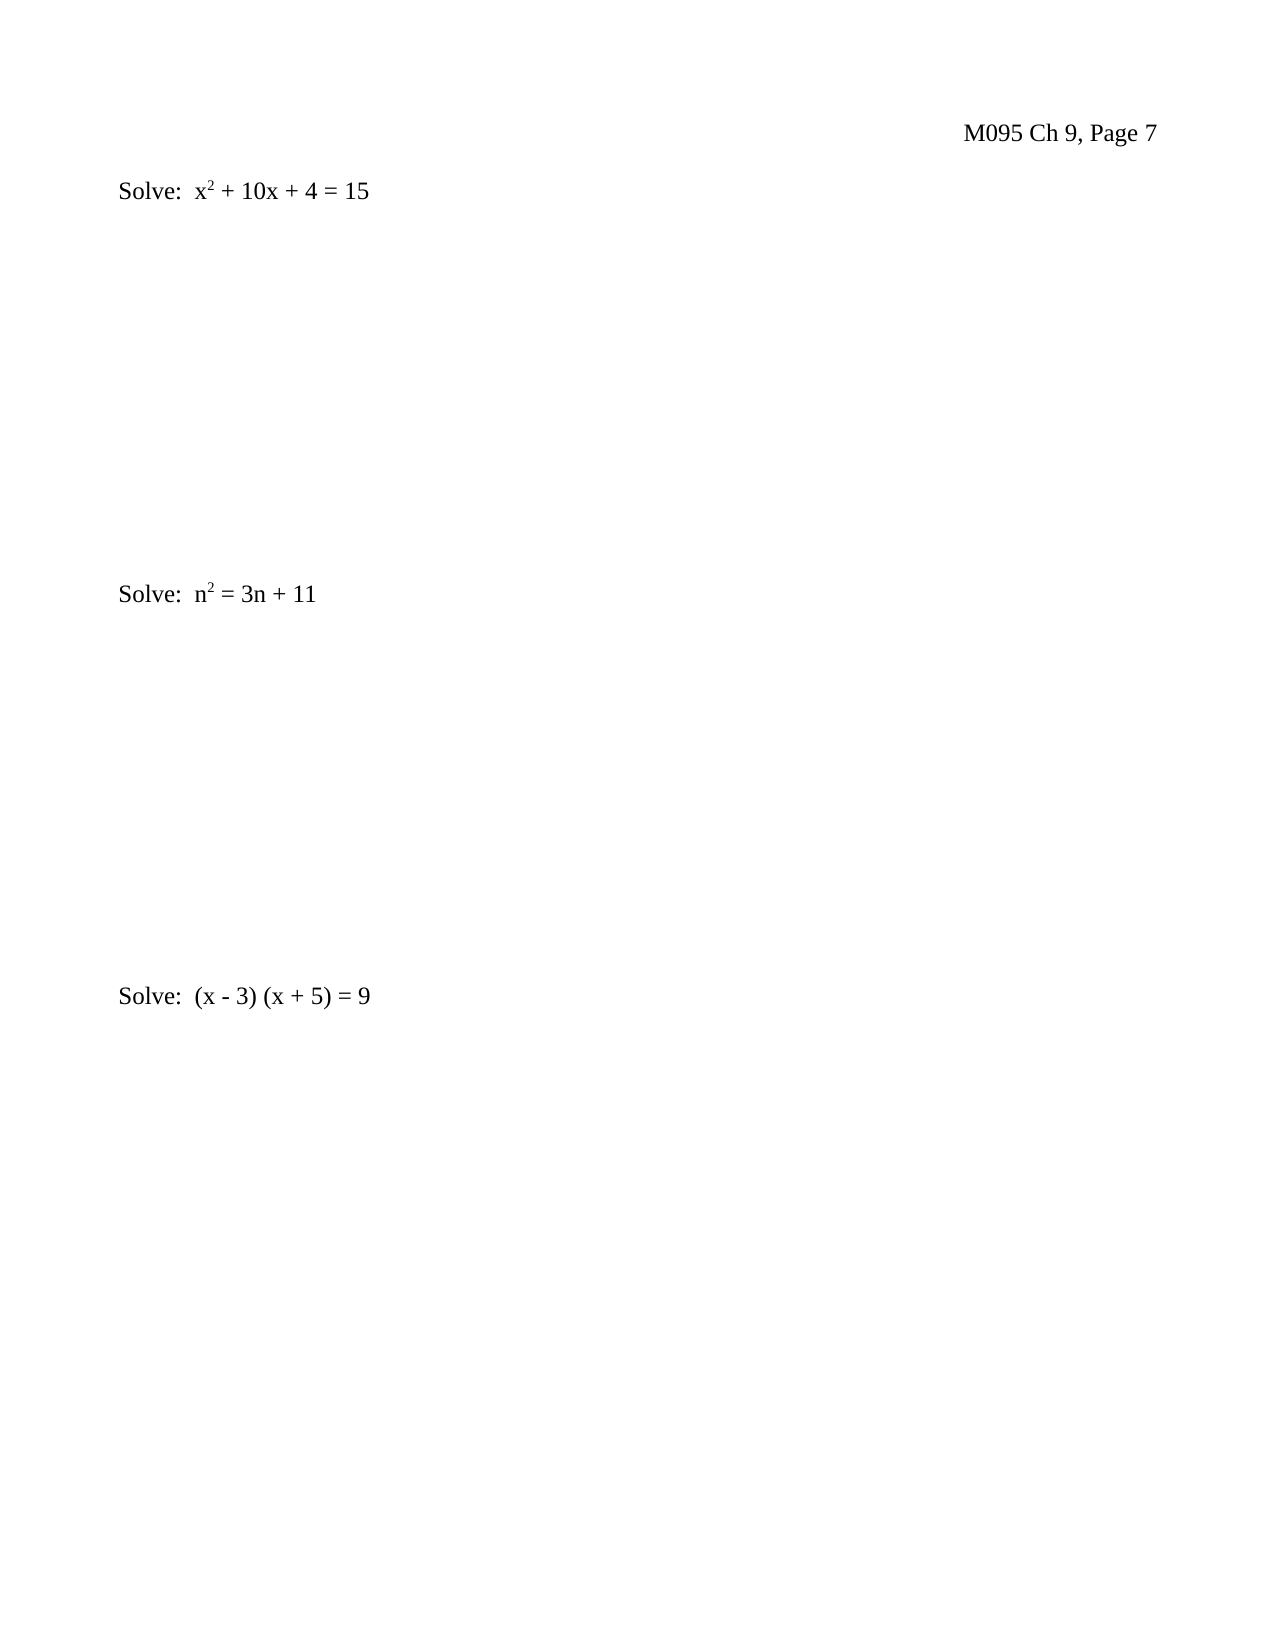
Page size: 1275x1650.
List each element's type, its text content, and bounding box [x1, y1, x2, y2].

text Solve: (x - 3) (x + 5) = 9 [118, 981, 1157, 1010]
text Solve: n2 = 3n + 11 [118, 579, 1157, 608]
text Solve: x2 + 10x + 4 = 15 [118, 176, 1157, 205]
